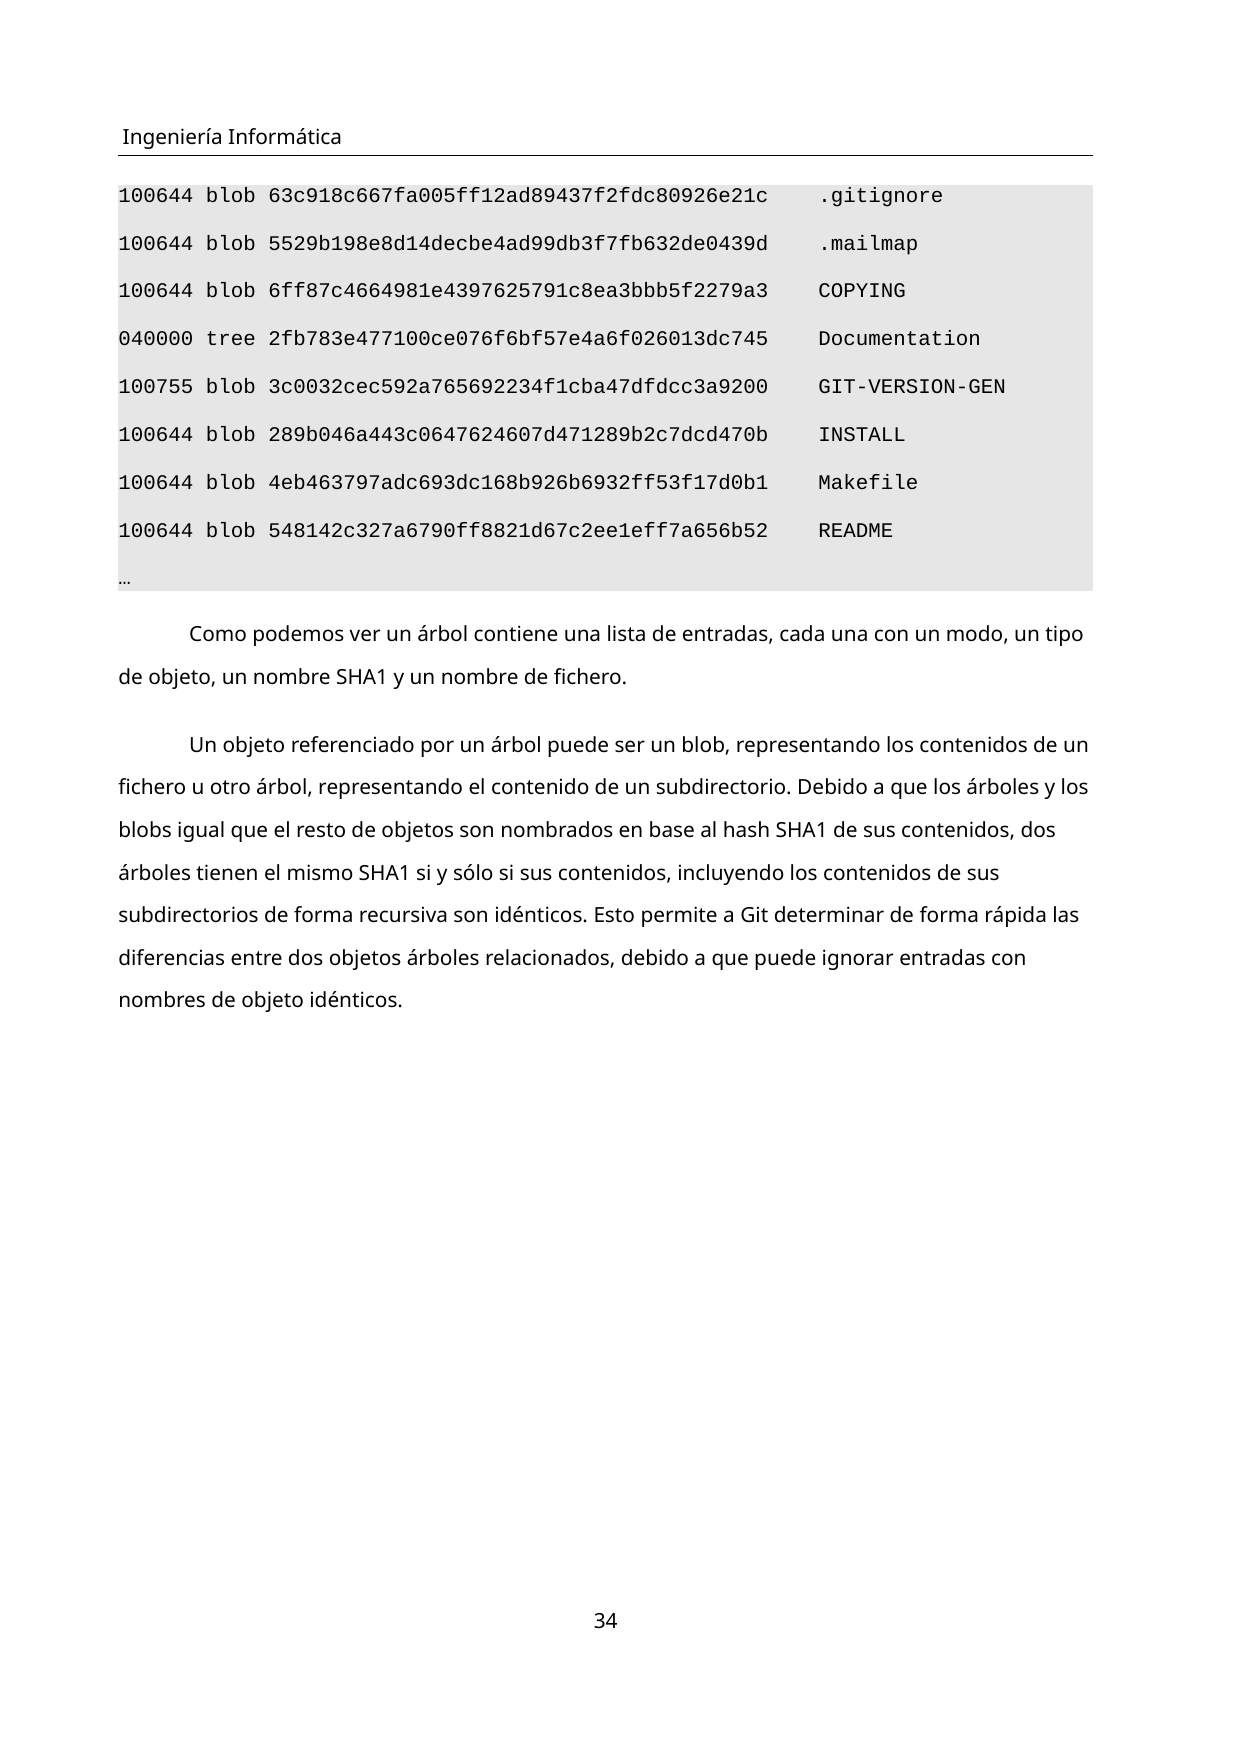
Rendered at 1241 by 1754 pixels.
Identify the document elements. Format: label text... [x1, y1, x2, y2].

text 100644 blob 289b046a443c0647624607d471289b2c7dcd470b INSTALL [118, 424, 1093, 448]
text 100644 blob 548142c327a6790ff8821d67c2ee1eff7a656b52 README [118, 519, 1093, 543]
text 100644 blob 5529b198e8d14decbe4ad99db3f7fb632de0439d .mailmap [118, 233, 1093, 256]
text 100644 blob 63c918c667fa005ff12ad89437f2fdc80926e21c .gitignore [118, 185, 1093, 208]
text Como podemos ver un árbol contiene una lista de entradas, cada una con un modo, un tipo de objeto, un nombre SHA1 y un nombre de fichero. [118, 619, 1093, 691]
text 100644 blob 6ff87c4664981e4397625791c8ea3bbb5f2279a3 COPYING [118, 281, 1093, 304]
text 040000 tree 2fb783e477100ce076f6bf57e4a6f026013dc745 Documentation [118, 328, 1093, 352]
text Un objeto referenciado por un árbol puede ser un blob, representando los contenidos de un fichero u otro árbol, representando el contenido de un subdirectorio. Debido a que los árboles y los blobs igual que el resto de objetos son nombrados en base al hash SHA1 de sus contenidos, dos árboles tienen el mismo SHA1 si y sólo si sus contenidos, incluyendo los contenidos de sus subdirectorios de forma recursiva son idénticos. Esto permite a Git determinar de forma rápida las diferencias entre dos objetos árboles relacionados, debido a que puede ignorar entradas con nombres de objeto idénticos. [118, 730, 1093, 1014]
text 100644 blob 4eb463797adc693dc168b926b6932ff53f17d0b1 Makefile [118, 472, 1093, 495]
text 100755 blob 3c0032cec592a765692234f1cba47dfdcc3a9200 GIT-VERSION-GEN [118, 376, 1093, 400]
text … [118, 567, 1093, 591]
